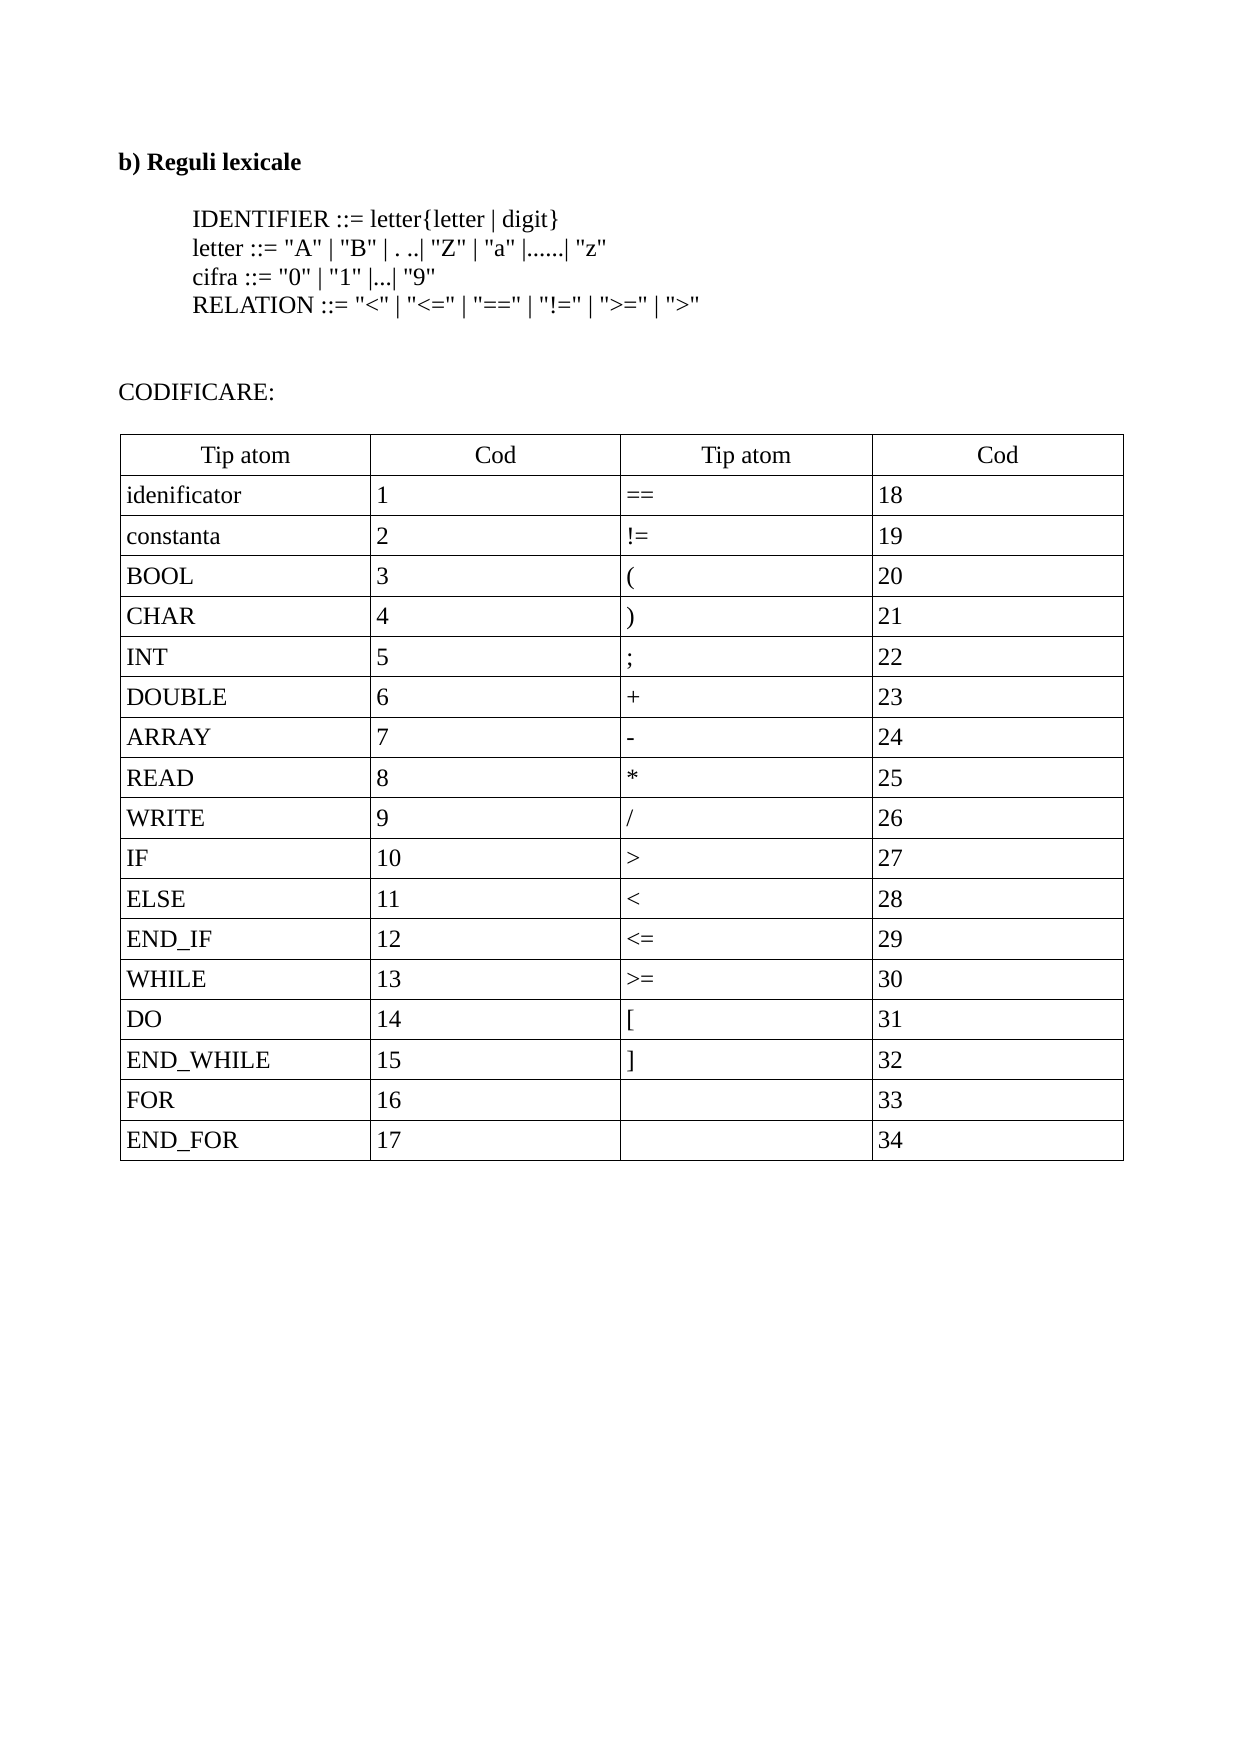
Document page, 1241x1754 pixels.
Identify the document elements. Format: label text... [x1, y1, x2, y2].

table_cell 33 [873, 1080, 1123, 1120]
text RELATION ::= "<" | "<=" | "==" | "!=" | ">=" | ">" [118, 291, 1122, 319]
table_cell > [621, 839, 872, 878]
table_header Tip atom [121, 435, 370, 475]
text CODIFICARE: [118, 377, 1122, 406]
text letter ::= "A" | "B" | . ..| "Z" | "a" |......| "z" [118, 233, 1122, 262]
table_cell 15 [371, 1040, 620, 1079]
table_cell >= [621, 960, 872, 999]
table_cell 1 [371, 476, 620, 515]
table_cell < [621, 879, 872, 918]
table_cell 32 [873, 1040, 1123, 1079]
table_cell 28 [873, 879, 1123, 918]
table_cell + [621, 677, 872, 717]
table_cell 7 [371, 718, 620, 757]
table_cell END_FOR [121, 1121, 370, 1160]
table_cell 34 [873, 1121, 1123, 1160]
table_cell 24 [873, 718, 1123, 757]
table_cell 20 [873, 556, 1123, 596]
table_header Cod [371, 435, 620, 475]
table_cell 5 [371, 637, 620, 676]
table_cell 25 [873, 758, 1123, 797]
table_cell IF [121, 839, 370, 878]
text cifra ::= "0" | "1" |...| "9" [118, 262, 1122, 291]
table_cell 3 [371, 556, 620, 596]
table_cell BOOL [121, 556, 370, 596]
table_cell 26 [873, 798, 1123, 837]
table_cell 17 [371, 1121, 620, 1160]
table_cell DO [121, 1000, 370, 1039]
table_cell DOUBLE [121, 677, 370, 717]
table_cell ; [621, 637, 872, 676]
table_cell ) [621, 597, 872, 636]
table_cell <= [621, 919, 872, 958]
table_cell 6 [371, 677, 620, 717]
table_cell != [621, 516, 872, 555]
text IDENTIFIER ::= letter{letter | digit} [118, 204, 1122, 233]
text b) Reguli lexicale [118, 147, 1122, 176]
table_cell ] [621, 1040, 872, 1079]
table_cell [ [621, 1000, 872, 1039]
table_cell 19 [873, 516, 1123, 555]
table_cell ARRAY [121, 718, 370, 757]
table_cell 16 [371, 1080, 620, 1120]
table_cell END_IF [121, 919, 370, 958]
table_cell ELSE [121, 879, 370, 918]
table_cell 29 [873, 919, 1123, 958]
table_cell * [621, 758, 872, 797]
table_cell 13 [371, 960, 620, 999]
table_cell READ [121, 758, 370, 797]
table_cell constanta [121, 516, 370, 555]
table_cell idenificator [121, 476, 370, 515]
table_cell END_WHILE [121, 1040, 370, 1079]
table_cell 8 [371, 758, 620, 797]
table_cell 23 [873, 677, 1123, 717]
table_header Cod [873, 435, 1123, 475]
table_cell 14 [371, 1000, 620, 1039]
table_cell / [621, 798, 872, 837]
table_cell INT [121, 637, 370, 676]
table_cell WRITE [121, 798, 370, 837]
table_cell 11 [371, 879, 620, 918]
table_cell 9 [371, 798, 620, 837]
table_cell - [621, 718, 872, 757]
table_cell == [621, 476, 872, 515]
table_cell 18 [873, 476, 1123, 515]
table_cell [621, 1080, 872, 1120]
table_cell [621, 1121, 872, 1160]
table_cell WHILE [121, 960, 370, 999]
table_cell 12 [371, 919, 620, 958]
table_cell 31 [873, 1000, 1123, 1039]
table_cell 2 [371, 516, 620, 555]
table_cell 4 [371, 597, 620, 636]
table_cell ( [621, 556, 872, 596]
table_cell 10 [371, 839, 620, 878]
table_cell CHAR [121, 597, 370, 636]
table_cell 30 [873, 960, 1123, 999]
table_header Tip atom [621, 435, 872, 475]
table_cell 21 [873, 597, 1123, 636]
table_cell 22 [873, 637, 1123, 676]
table_cell 27 [873, 839, 1123, 878]
table_cell FOR [121, 1080, 370, 1120]
